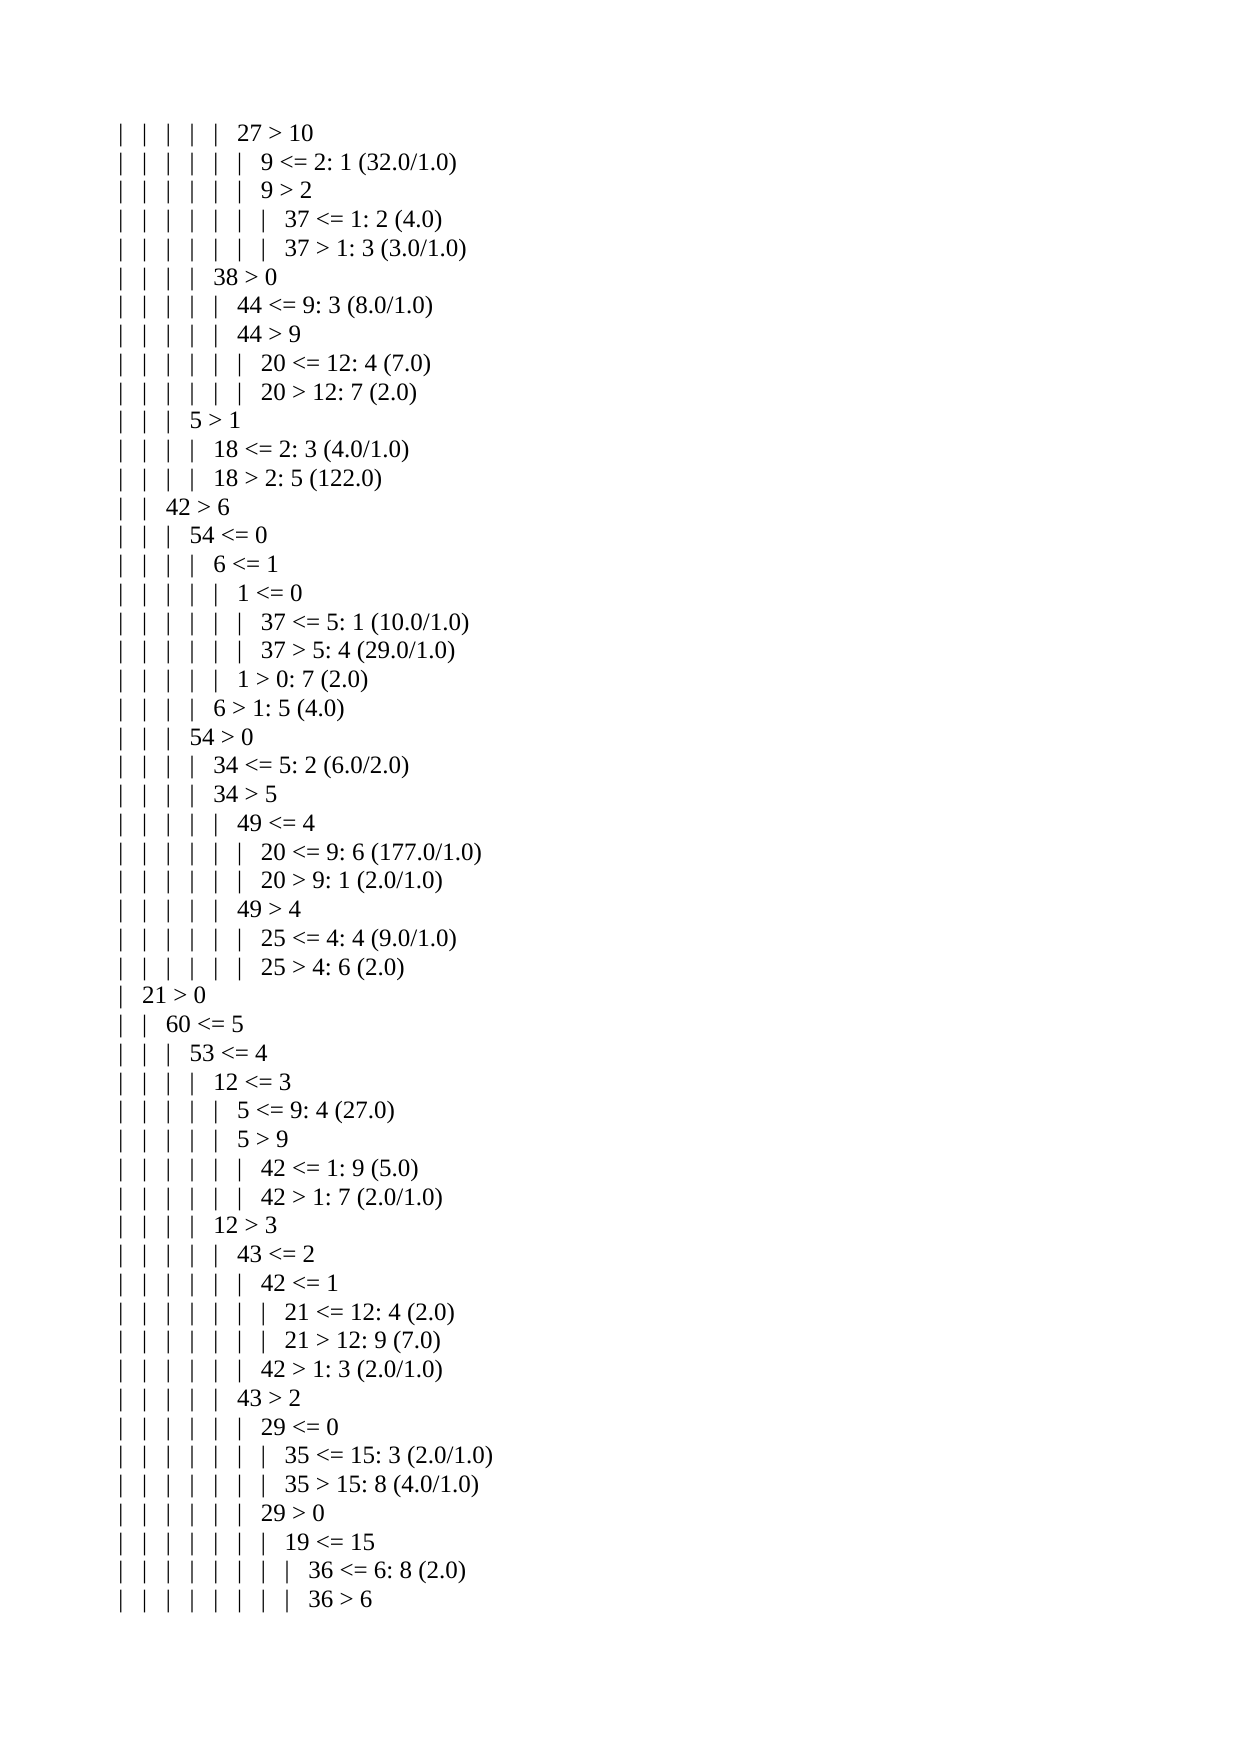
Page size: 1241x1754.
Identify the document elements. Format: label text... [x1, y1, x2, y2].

text | | | | | 5 <= 9: 4 (27.0) [118, 1096, 1122, 1124]
text | | | | | | 42 > 1: 7 (2.0/1.0) [118, 1182, 1122, 1211]
text | | | | | | 29 <= 0 [118, 1412, 1122, 1441]
text | | | | | | 20 <= 12: 4 (7.0) [118, 348, 1122, 377]
text | | | | 6 > 1: 5 (4.0) [118, 693, 1122, 722]
text | | | | 34 > 5 [118, 779, 1122, 808]
text | | | | | 44 <= 9: 3 (8.0/1.0) [118, 291, 1122, 319]
text | | | | | 43 > 2 [118, 1383, 1122, 1412]
text | | 60 <= 5 [118, 1009, 1122, 1038]
text | | | 54 <= 0 [118, 521, 1122, 549]
text | | | | | | | 37 <= 1: 2 (4.0) [118, 204, 1122, 233]
text | | | | 18 <= 2: 3 (4.0/1.0) [118, 434, 1122, 463]
text | 21 > 0 [118, 981, 1122, 1009]
text | | | | | 49 <= 4 [118, 808, 1122, 837]
text | | | | | | | | 36 <= 6: 8 (2.0) [118, 1556, 1122, 1584]
text | | | 5 > 1 [118, 406, 1122, 434]
text | | | | | | 25 <= 4: 4 (9.0/1.0) [118, 923, 1122, 952]
text | | | | | | 37 > 5: 4 (29.0/1.0) [118, 636, 1122, 664]
text | | | | | 1 <= 0 [118, 578, 1122, 607]
text | | | | 12 > 3 [118, 1211, 1122, 1239]
text | | | | | | | 37 > 1: 3 (3.0/1.0) [118, 233, 1122, 262]
text | | | | | | | 19 <= 15 [118, 1527, 1122, 1556]
text | | | | 18 > 2: 5 (122.0) [118, 463, 1122, 492]
text | | | | | | 42 <= 1: 9 (5.0) [118, 1153, 1122, 1182]
text | | | | | | 29 > 0 [118, 1498, 1122, 1527]
text | | | | | | 25 > 4: 6 (2.0) [118, 952, 1122, 981]
text | | | | | | | 35 > 15: 8 (4.0/1.0) [118, 1469, 1122, 1498]
text | | | 53 <= 4 [118, 1038, 1122, 1067]
text | | | | | | | | 36 > 6 [118, 1584, 1122, 1613]
text | | | | | 1 > 0: 7 (2.0) [118, 664, 1122, 693]
text | | | | 34 <= 5: 2 (6.0/2.0) [118, 751, 1122, 779]
text | | | 54 > 0 [118, 722, 1122, 751]
text | | | | | 43 <= 2 [118, 1239, 1122, 1268]
text | | | | | 49 > 4 [118, 894, 1122, 923]
text | | | | | | | 21 > 12: 9 (7.0) [118, 1326, 1122, 1354]
text | | | | 6 <= 1 [118, 549, 1122, 578]
text | | | | | | 9 > 2 [118, 176, 1122, 204]
text | | | | | | 20 > 12: 7 (2.0) [118, 377, 1122, 406]
text | | | | | | | 21 <= 12: 4 (2.0) [118, 1297, 1122, 1326]
text | | | | | 5 > 9 [118, 1124, 1122, 1153]
text | | | | | | 42 <= 1 [118, 1268, 1122, 1297]
text | | | | | | 37 <= 5: 1 (10.0/1.0) [118, 607, 1122, 636]
text | | | | 12 <= 3 [118, 1067, 1122, 1096]
text | | | | | | 20 > 9: 1 (2.0/1.0) [118, 866, 1122, 894]
text | | 42 > 6 [118, 492, 1122, 521]
text | | | | 38 > 0 [118, 262, 1122, 291]
text | | | | | | 20 <= 9: 6 (177.0/1.0) [118, 837, 1122, 866]
text | | | | | | 42 > 1: 3 (2.0/1.0) [118, 1354, 1122, 1383]
text | | | | | 44 > 9 [118, 319, 1122, 348]
text | | | | | | 9 <= 2: 1 (32.0/1.0) [118, 147, 1122, 176]
text | | | | | | | 35 <= 15: 3 (2.0/1.0) [118, 1441, 1122, 1469]
text | | | | | 27 > 10 [118, 118, 1122, 147]
